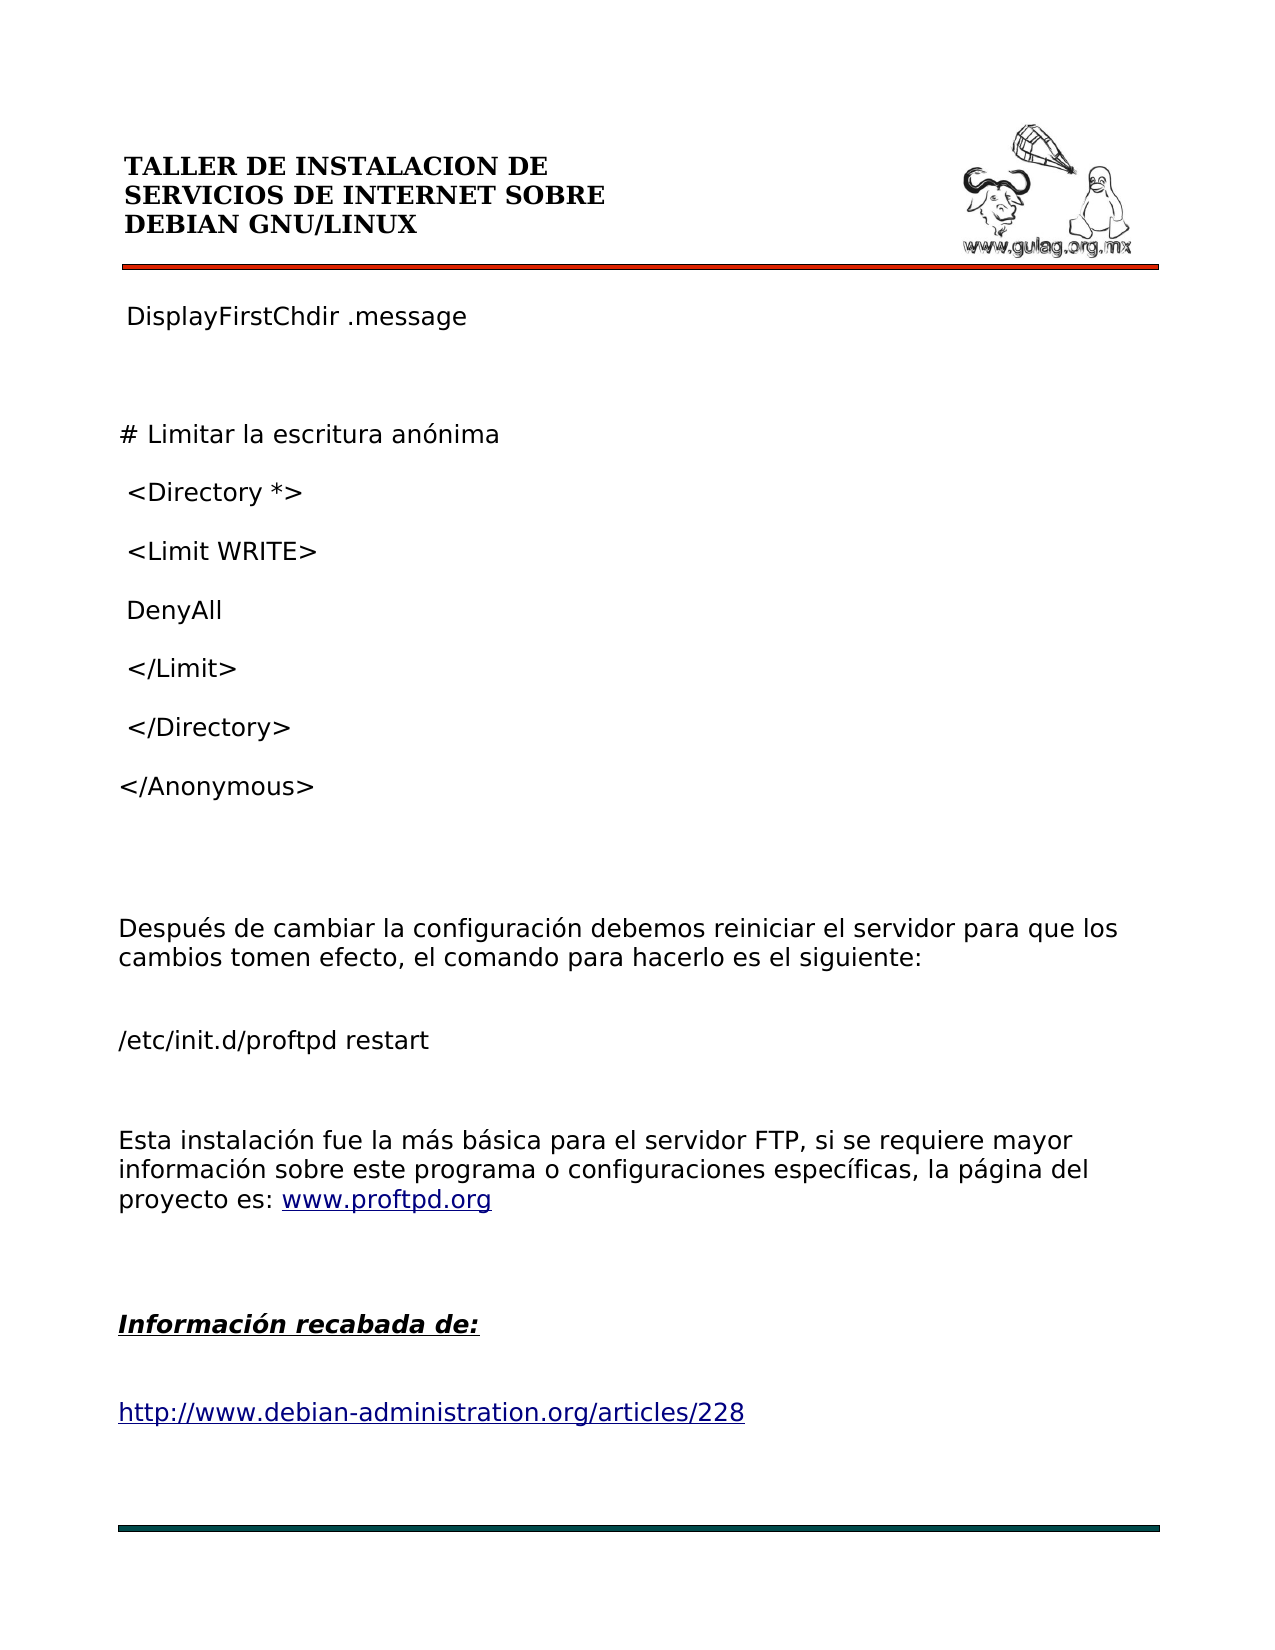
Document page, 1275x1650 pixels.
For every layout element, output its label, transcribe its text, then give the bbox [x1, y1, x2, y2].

text <Limit WRITE> [118, 537, 1157, 566]
text DenyAll [118, 596, 1157, 625]
text Esta instalación fue la más básica para el servidor FTP, si se requiere mayor información sobre este programa o configuraciones específicas, la página del proyecto es: www.proftpd.org [118, 1127, 1157, 1214]
text </Limit> [118, 654, 1157, 684]
text /etc/init.d/proftpd restart [118, 1026, 1157, 1055]
text http://www.debian-administration.org/articles/228 [118, 1398, 1157, 1427]
text # Limitar la escritura anónima [118, 420, 1157, 449]
text </Directory> [118, 713, 1157, 742]
text DisplayFirstChdir .message [118, 303, 1157, 332]
text Información recabada de: [118, 1310, 1157, 1339]
text </Anonymous> [118, 772, 1157, 801]
text <Directory *> [118, 478, 1157, 508]
text Después de cambiar la configuración debemos reiniciar el servidor para que los cambios tomen efecto, el comando para hacerlo es el siguiente: [118, 914, 1157, 972]
picture [961, 122, 1132, 260]
